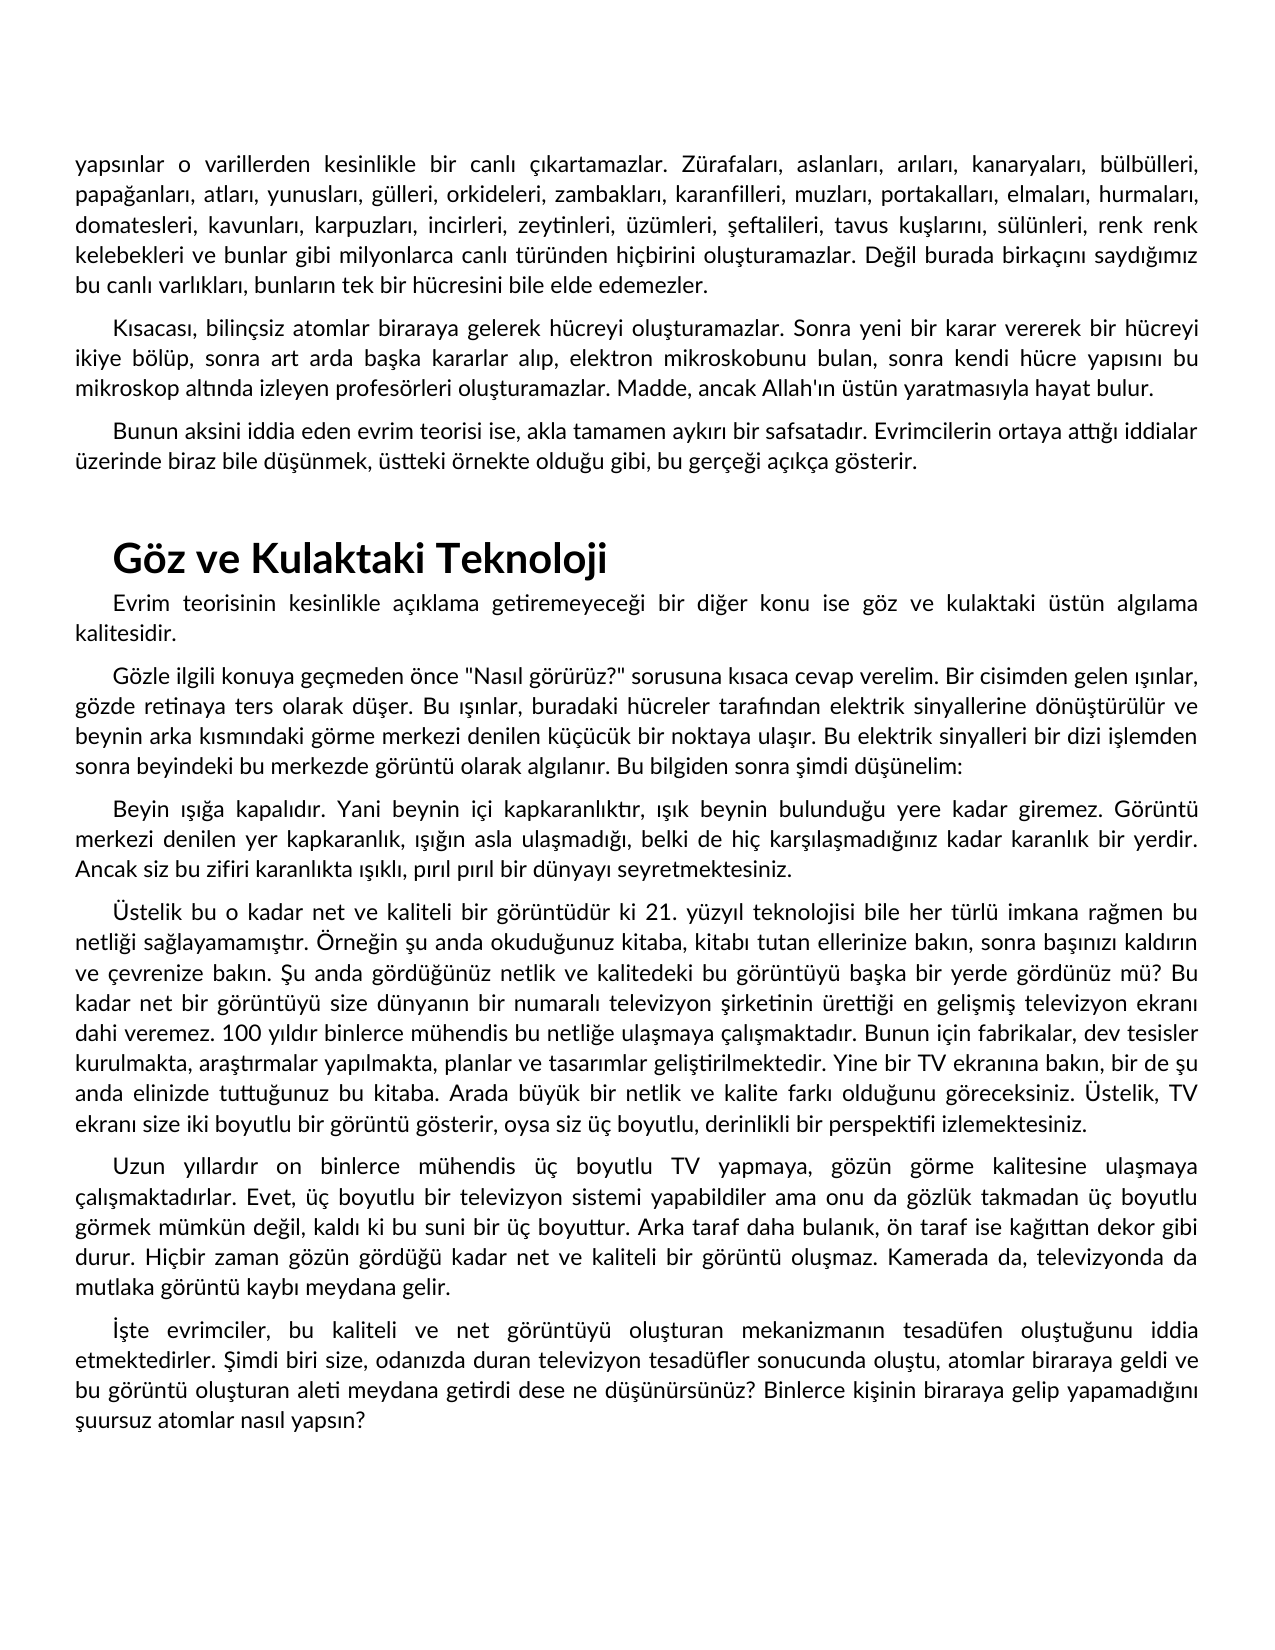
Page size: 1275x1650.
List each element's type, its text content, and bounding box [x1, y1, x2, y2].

subtitle Göz ve Kulaktaki Teknoloji [112, 532, 1200, 582]
text Evrim teorisinin kesinlikle açıklama getiremeyeceği bir diğer konu ise göz ve kulaktaki üstün algılama kalitesidir. [75, 588, 1200, 646]
text Kısacası, bilinçsiz atomlar biraraya gelerek hücreyi oluşturamazlar. Sonra yeni bir karar vererek bir hücreyi ikiye bölüp, sonra art arda başka kararlar alıp, elektron mikroskobunu bulan, sonra kendi hücre yapısını bu mikroskop altında izleyen profesörleri oluşturamazlar. Madde, ancak Allah'ın üstün yaratmasıyla hayat bulur. [75, 313, 1200, 401]
text yapsınlar o varillerden kesinlikle bir canlı çıkartamazlar. Zürafaları, aslanları, arıları, kanaryaları, bülbülleri, papağanları, atları, yunusları, gülleri, orkideleri, zambakları, karanfilleri, muzları, portakalları, elmaları, hurmaları, domatesleri, kavunları, karpuzları, incirleri, zeytinleri, üzümleri, şeftalileri, tavus kuşlarını, sülünleri, renk renk kelebekleri ve bunlar gibi milyonlarca canlı türünden hiçbirini oluşturamazlar. Değil burada birkaçını saydığımız bu canlı varlıkları, bunların tek bir hücresini bile elde edemezler. [75, 150, 1200, 298]
text Üstelik bu o kadar net ve kaliteli bir görüntüdür ki 21. yüzyıl teknolojisi bile her türlü imkana rağmen bu netliği sağlayamamıştır. Örneğin şu anda okuduğunuz kitaba, kitabı tutan ellerinize bakın, sonra başınızı kaldırın ve çevrenize bakın. Şu anda gördüğünüz netlik ve kalitedeki bu görüntüyü başka bir yerde gördünüz mü? Bu kadar net bir görüntüyü size dünyanın bir numaralı televizyon şirketinin ürettiği en gelişmiş televizyon ekranı dahi veremez. 100 yıldır binlerce mühendis bu netliğe ulaşmaya çalışmaktadır. Bunun için fabrikalar, dev tesisler kurulmakta, araştırmalar yapılmakta, planlar ve tasarımlar geliştirilmektedir. Yine bir TV ekranına bakın, bir de şu anda elinizde tuttuğunuz bu kitaba. Arada büyük bir netlik ve kalite farkı olduğunu göreceksiniz. Üstelik, TV ekranı size iki boyutlu bir görüntü gösterir, oysa siz üç boyutlu, derinlikli bir perspektifi izlemektesiniz. [75, 898, 1200, 1137]
text İşte evrimciler, bu kaliteli ve net görüntüyü oluşturan mekanizmanın tesadüfen oluştuğunu iddia etmektedirler. Şimdi biri size, odanızda duran televizyon tesadüfler sonucunda oluştu, atomlar biraraya geldi ve bu görüntü oluşturan aleti meydana getirdi dese ne düşünürsünüz? Binlerce kişinin biraraya gelip yapamadığını şuursuz atomlar nasıl yapsın? [75, 1316, 1200, 1434]
text Gözle ilgili konuya geçmeden önce "Nasıl görürüz?" sorusuna kısaca cevap verelim. Bir cisimden gelen ışınlar, gözde retinaya ters olarak düşer. Bu ışınlar, buradaki hücreler tarafından elektrik sinyallerine dönüştürülür ve beynin arka kısmındaki görme merkezi denilen küçücük bir noktaya ulaşır. Bu elektrik sinyalleri bir dizi işlemden sonra beyindeki bu merkezde görüntü olarak algılanır. Bu bilgiden sonra şimdi düşünelim: [75, 661, 1200, 779]
text Beyin ışığa kapalıdır. Yani beynin içi kapkaranlıktır, ışık beynin bulunduğu yere kadar giremez. Görüntü merkezi denilen yer kapkaranlık, ışığın asla ulaşmadığı, belki de hiç karşılaşmadığınız kadar karanlık bir yerdir. Ancak siz bu zifiri karanlıkta ışıklı, pırıl pırıl bir dünyayı seyretmektesiniz. [75, 795, 1200, 883]
text Bunun aksini iddia eden evrim teorisi ise, akla tamamen aykırı bir safsatadır. Evrimcilerin ortaya attığı iddialar üzerinde biraz bile düşünmek, üstteki örnekte olduğu gibi, bu gerçeği açıkça gösterir. [75, 417, 1200, 474]
text Uzun yıllardır on binlerce mühendis üç boyutlu TV yapmaya, gözün görme kalitesine ulaşmaya çalışmaktadırlar. Evet, üç boyutlu bir televizyon sistemi yapabildiler ama onu da gözlük takmadan üç boyutlu görmek mümkün değil, kaldı ki bu suni bir üç boyuttur. Arka taraf daha bulanık, ön taraf ise kağıttan dekor gibi durur. Hiçbir zaman gözün gördüğü kadar net ve kaliteli bir görüntü oluşmaz. Kamerada da, televizyonda da mutlaka görüntü kaybı meydana gelir. [75, 1152, 1200, 1300]
